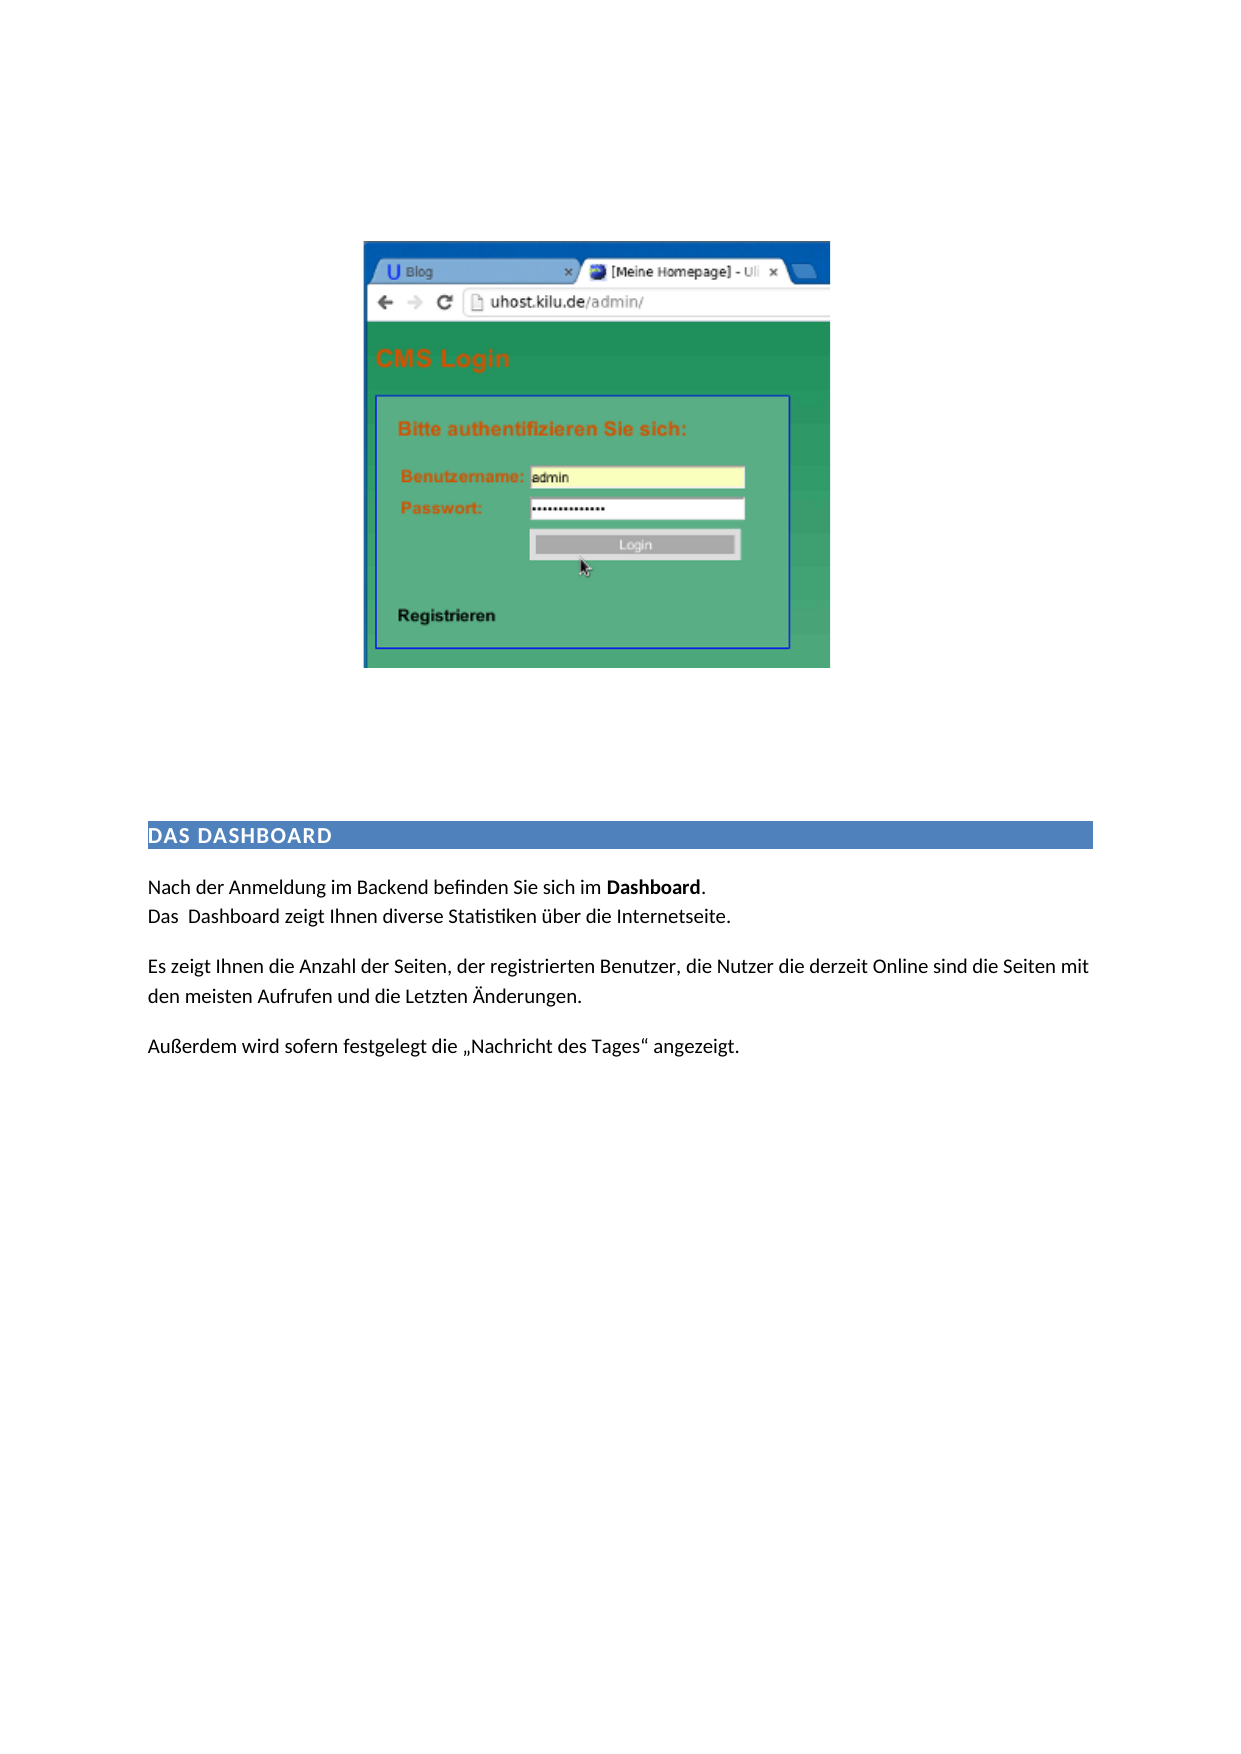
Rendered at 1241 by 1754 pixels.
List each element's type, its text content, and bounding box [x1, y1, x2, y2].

text Außerdem wird sofern festgelegt die „Nachricht des Tages“ angezeigt. [148, 1033, 1093, 1058]
picture [363, 241, 830, 668]
text Nach der Anmeldung im Backend befinden Sie sich im Dashboard. Das Dashboard zeigt Ihnen diverse Statistiken über die Internetseite. [148, 874, 1093, 929]
text Es zeigt Ihnen die Anzahl der Seiten, der registrierten Benutzer, die Nutzer die derzeit Online sind die Seiten mit den meisten Aufrufen und die Letzten Änderungen. [148, 954, 1093, 1008]
subtitle Das Dashboard [148, 821, 1093, 849]
